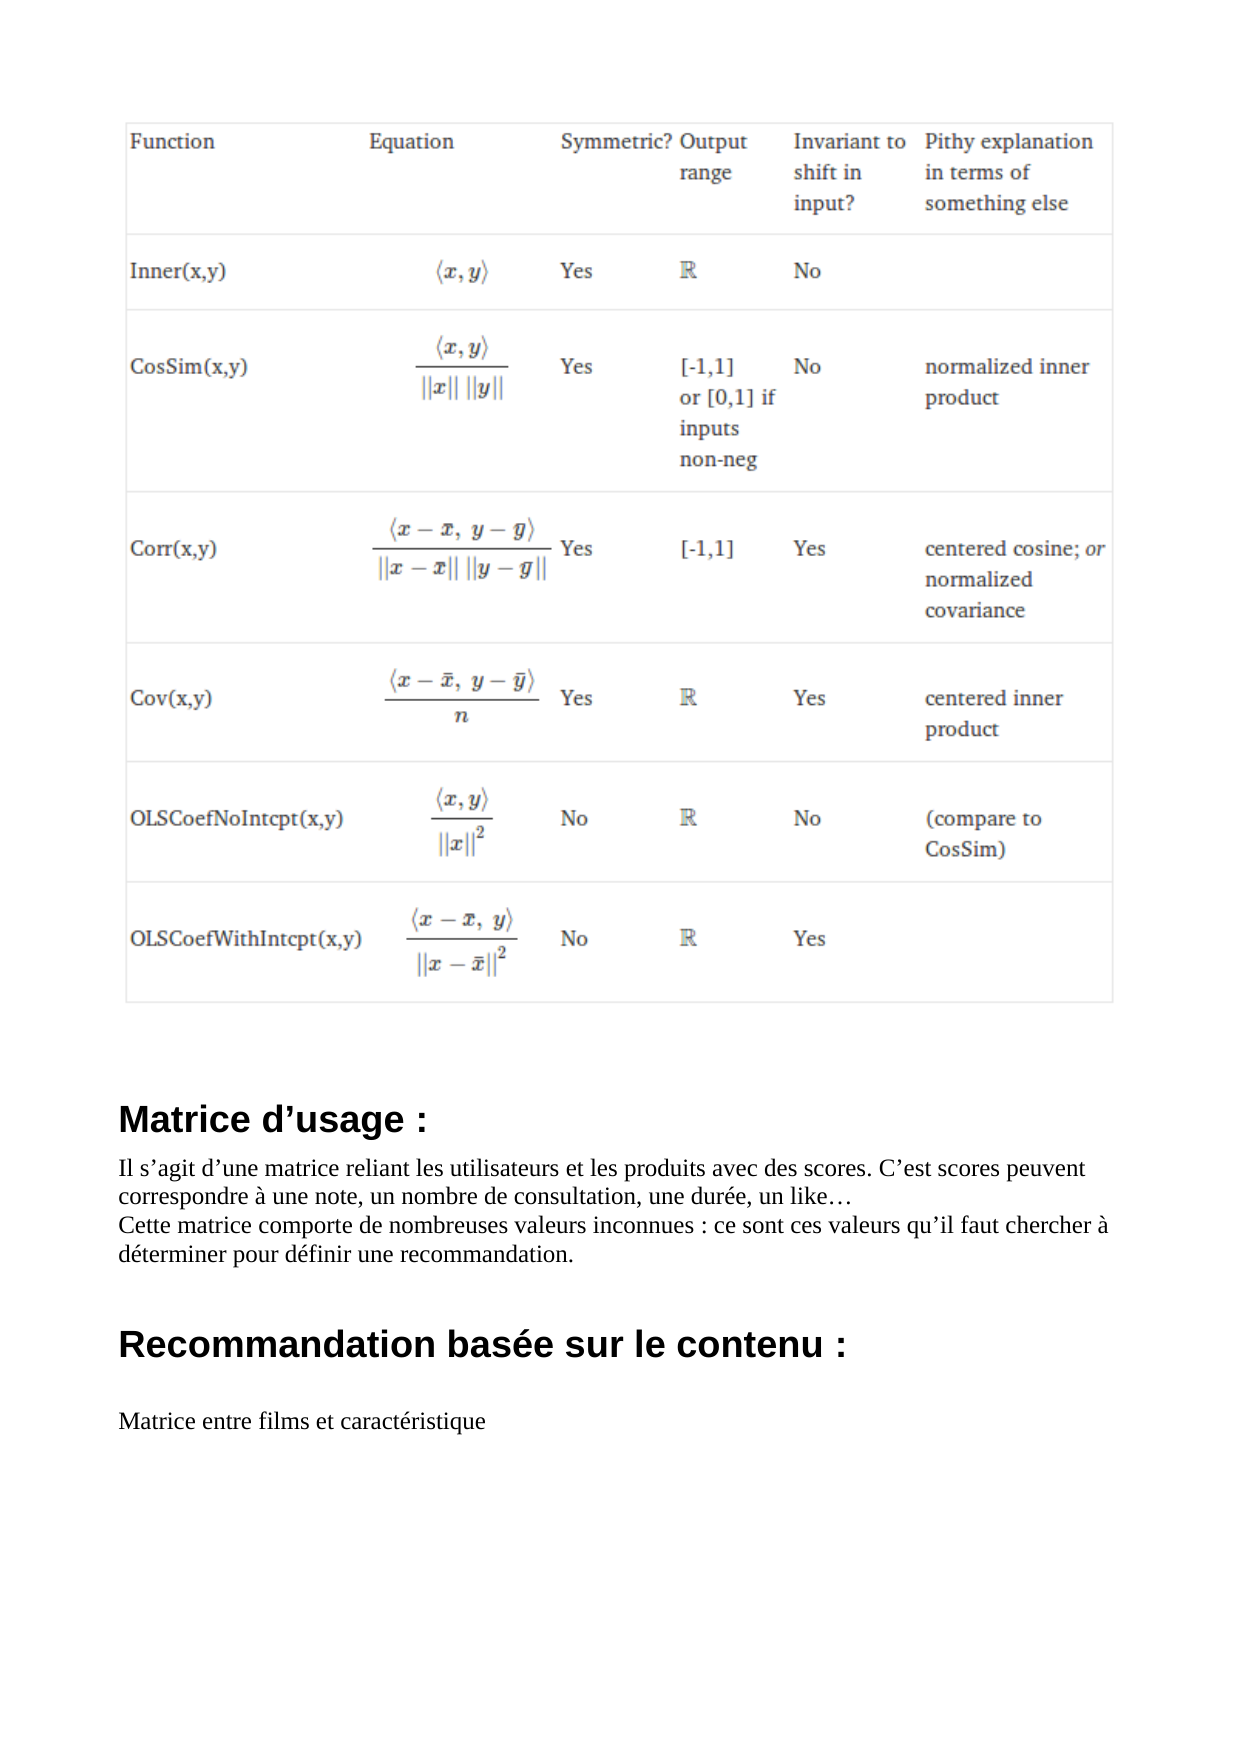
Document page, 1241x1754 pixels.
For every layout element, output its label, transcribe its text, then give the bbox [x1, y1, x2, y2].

subtitle Recommandation basée sur le contenu : [118, 1321, 1122, 1365]
text Matrice entre films et caractéristique [118, 1406, 1122, 1435]
picture [118, 118, 1123, 1014]
text Il s’agit d’une matrice reliant les utilisateurs et les produits avec des scores. C’est scores peuvent correspondre à une note, un nombre de consultation, une durée, un like… [118, 1153, 1122, 1210]
subtitle Matrice d’usage : [118, 1097, 1122, 1140]
text Cette matrice comporte de nombreuses valeurs inconnues : ce sont ces valeurs qu’il faut chercher à déterminer pour définir une recommandation. [118, 1210, 1122, 1268]
